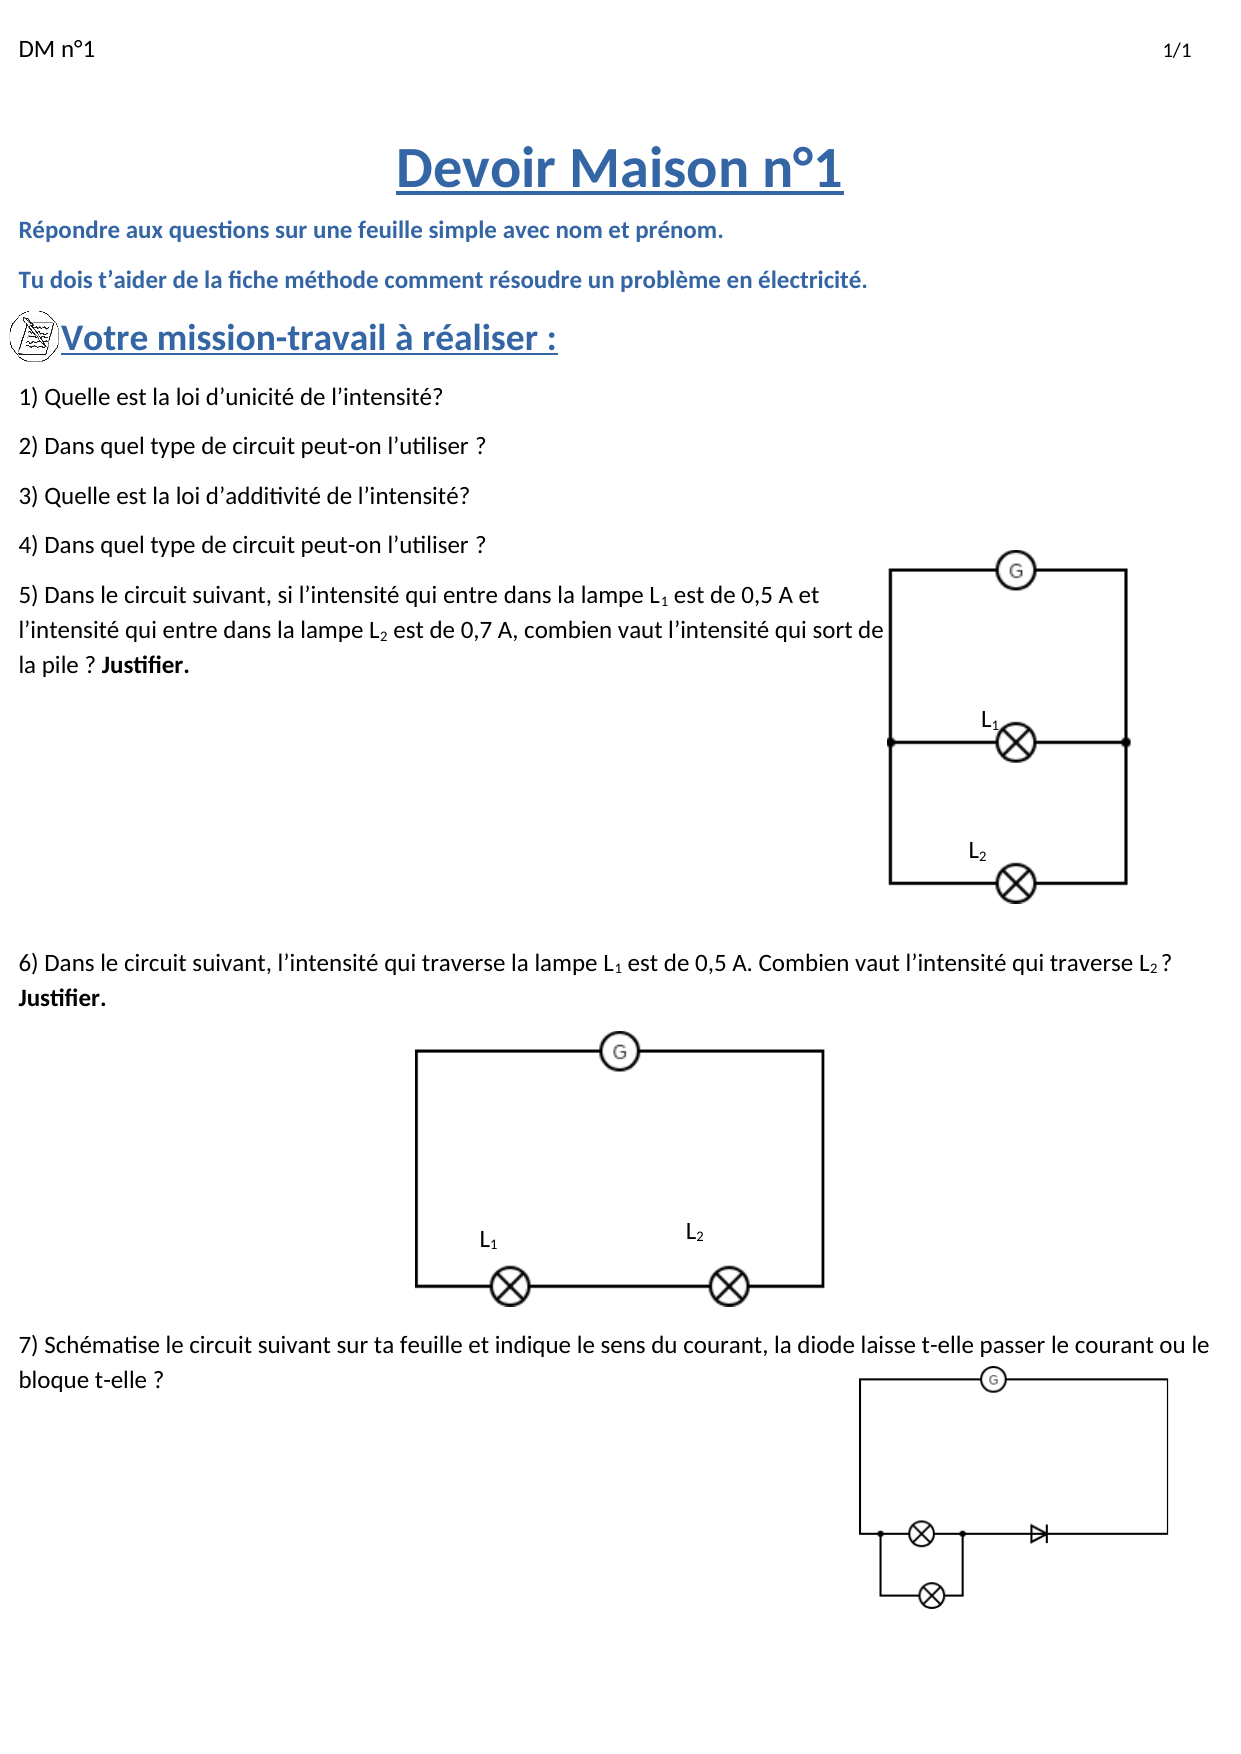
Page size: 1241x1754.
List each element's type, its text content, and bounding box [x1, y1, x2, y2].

text 2) Dans quel type de circuit peut-on l’utiliser ? [18, 431, 1221, 461]
text 1) Quelle est la loi d’unicité de l’intensité? [18, 381, 1221, 411]
text 4) Dans quel type de circuit peut-on l’utiliser ? [18, 530, 1221, 560]
text Tu dois t’aider de la fiche méthode comment résoudre un problème en électricité. [18, 264, 1221, 294]
picture [887, 550, 1131, 904]
picture [415, 1031, 825, 1307]
text [1131, 579, 1221, 680]
text Votre mission-travail à réaliser : [59, 314, 1221, 359]
picture [9, 311, 59, 362]
text 3) Quelle est la loi d’additivité de l’intensité? [18, 480, 1221, 511]
picture [859, 1366, 1169, 1609]
title Devoir Maison n°1 [18, 131, 1221, 202]
text Répondre aux questions sur une feuille simple avec nom et prénom. [18, 214, 1221, 245]
text 6) Dans le circuit suivant, l’intensité qui traverse la lampe L1 est de 0,5 A. Combien vaut l’intensité qui traverse L2 ? Justifier. [18, 947, 1221, 1012]
text 7) Schématise le circuit suivant sur ta feuille et indique le sens du courant, la diode laisse t-elle passer le courant ou le bloque t-elle ? [18, 1329, 1221, 1394]
text 5) Dans le circuit suivant, si l’intensité qui entre dans la lampe L1 est de 0,5 A et l’intensité qui entre dans la lampe L2 est de 0,7 A, combien vaut l’intensité qui sort de la pile ? Justifier. [18, 579, 887, 680]
